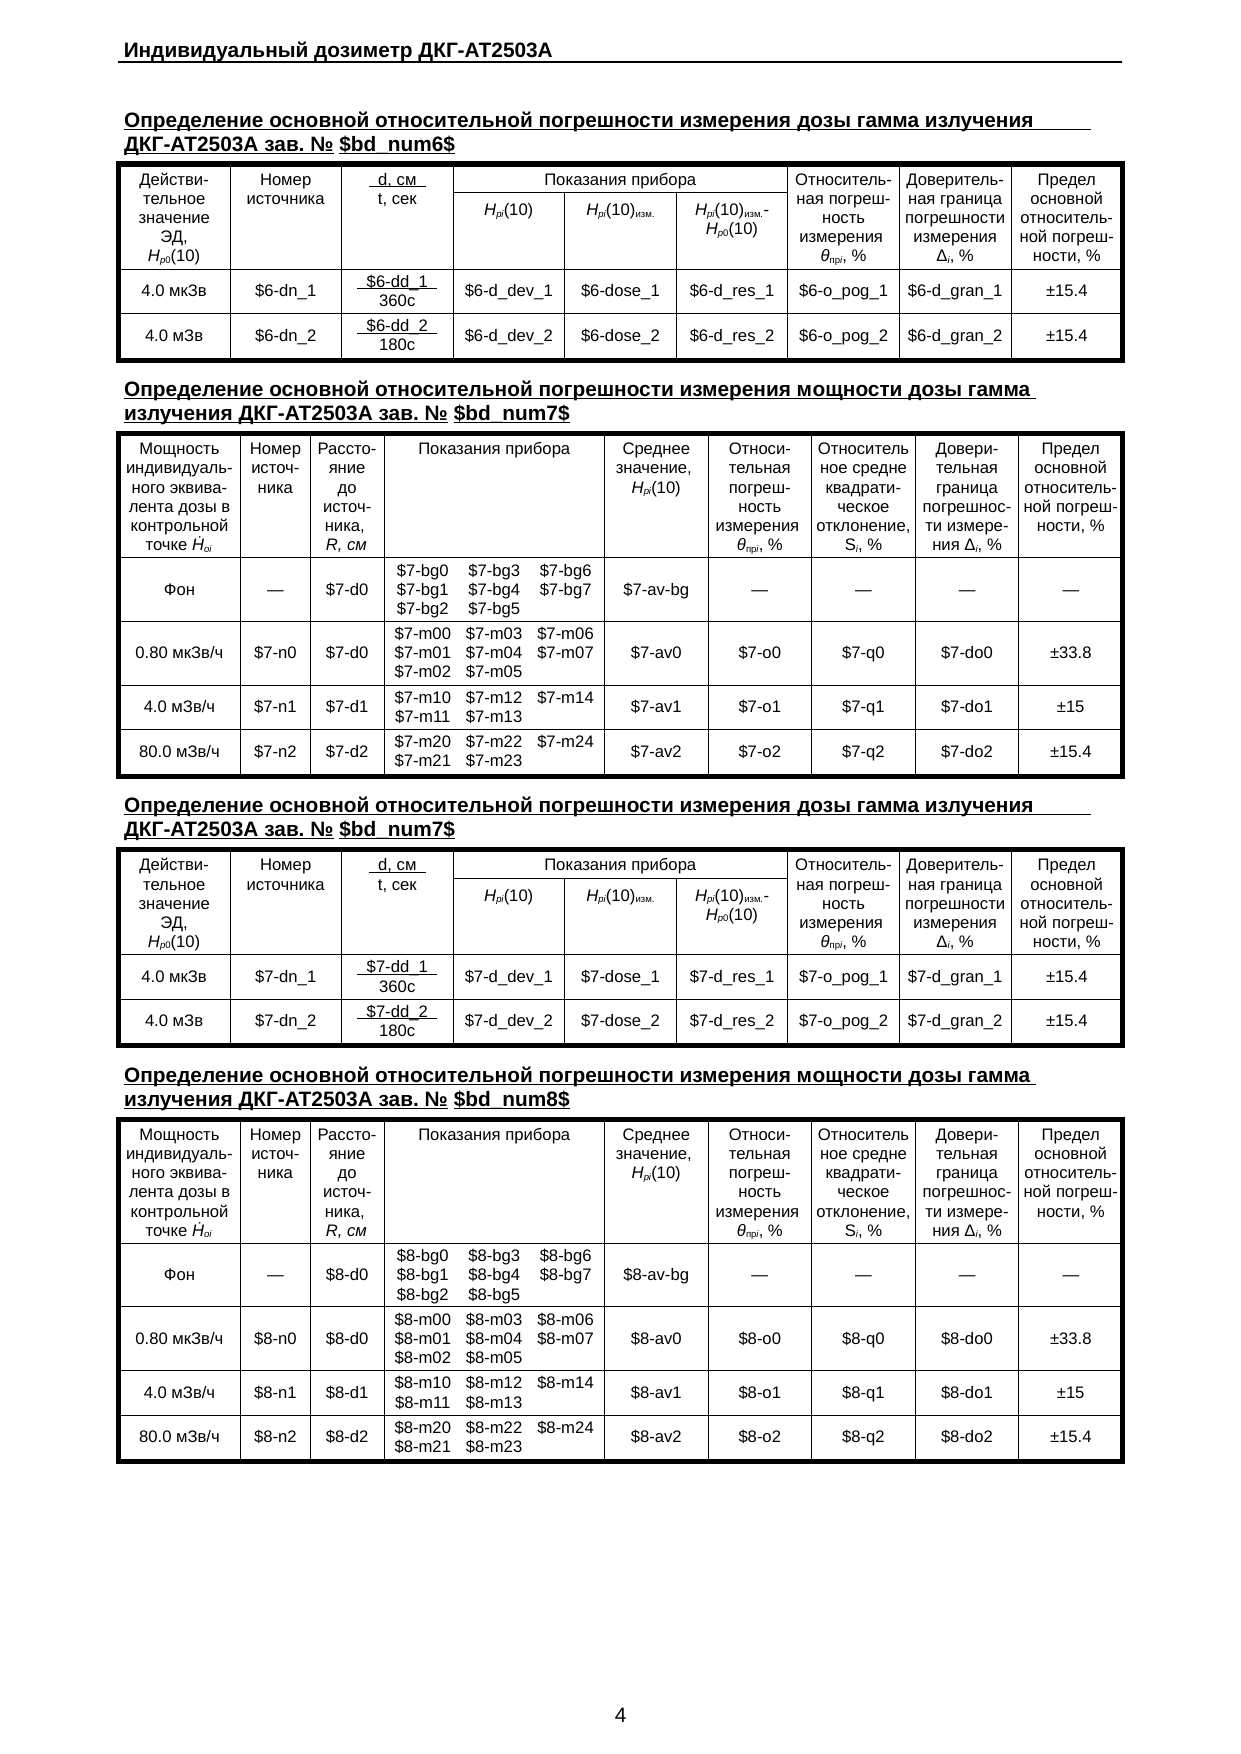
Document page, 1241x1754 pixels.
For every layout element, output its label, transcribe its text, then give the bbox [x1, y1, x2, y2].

table_cell Номер источника [231, 852, 341, 954]
table_cell $8-n1 [241, 1371, 310, 1414]
table_cell Довери-тельная граница погрешнос-ти измере-ния Δi, % [916, 436, 1018, 557]
table_cell $6-d_dev_2 [454, 314, 564, 357]
table_cell Рассто-яние до источ-ника, R, см [311, 436, 384, 557]
table_cell $7-d0 [311, 558, 384, 621]
table_cell Hpi(10)изм. [565, 879, 676, 954]
table_header Определение основной относительной погрешности измерения дозы гамма излучения ДКГ-АТ2503A зав. № $bd_num7$ [118, 779, 1122, 847]
table_cell $6-dose_2 [565, 314, 676, 357]
table_cell $7-dn_2 [231, 1000, 341, 1043]
table_cell Hpi(10)изм. [565, 193, 676, 268]
table_cell $6-dn_2 [231, 314, 341, 357]
table_cell $6-d_gran_1 [900, 270, 1011, 313]
table_header Определение основной относительной погрешности измерения мощности дозы гамма излучения ДКГ-АТ2503A зав. № $bd_num8$ [118, 1048, 1122, 1117]
table_cell $6-d_res_1 [677, 270, 787, 313]
table_cell $6-dd_1 360c [342, 270, 453, 313]
table_cell $8-bg0 $8-bg1 $8-bg2 $8-bg3 $8-bg4 $8-bg5 $8-bg6 $8-bg7 [385, 1244, 604, 1306]
table_cell $7-n2 [241, 730, 310, 773]
table_cell $8-q0 [812, 1307, 915, 1370]
table_cell Номер источ-ника [241, 436, 310, 557]
table_cell $7-d0 [311, 622, 384, 684]
table_cell $6-d_dev_1 [454, 270, 564, 313]
table_cell 80.0 мЗв/ч [121, 1416, 240, 1459]
table_cell $7-dd_1 360c [342, 955, 453, 998]
table_cell $8-av0 [605, 1307, 708, 1370]
table_cell $7-o_pog_2 [788, 1000, 899, 1043]
table_cell Относитель-ная погреш-ность измерения θпрi, % [788, 852, 899, 954]
table_cell $8-q1 [812, 1371, 915, 1414]
table_cell Фон [121, 1244, 240, 1306]
table_cell Относи-тельная погреш-ность измерения θпрi, % [709, 436, 811, 557]
table_cell 4.0 мЗв [121, 1000, 230, 1043]
table_cell — [1019, 1244, 1120, 1306]
table_cell ±15.4 [1012, 270, 1120, 313]
table_cell $7-do2 [916, 730, 1018, 773]
table_cell Показания прибора [454, 852, 787, 877]
table_cell $7-av-bg [605, 558, 708, 621]
table_cell $8-q2 [812, 1416, 915, 1459]
table_cell $7-av2 [605, 730, 708, 773]
table_cell Рассто-яние до источ-ника, R, см [311, 1122, 384, 1243]
table_cell — [709, 1244, 811, 1306]
table_cell $8-m00 $8-m01 $8-m02 $8-m03 $8-m04 $8-m05 $8-m06 $8-m07 [385, 1307, 604, 1370]
table_cell 4.0 мкЗв [121, 270, 230, 313]
table_cell 4.0 мЗв/ч [121, 1371, 240, 1414]
table_cell ±15.4 [1012, 314, 1120, 357]
table_cell ±15 [1019, 1371, 1120, 1414]
table_cell $7-do0 [916, 622, 1018, 684]
table_cell Действи-тельное значение ЭД, Hp0(10) [121, 852, 230, 954]
table_cell Довери-тельная граница погрешнос-ти измере-ния Δi, % [916, 1122, 1018, 1243]
table_cell Мощность индивидуаль-ного эквива-лента дозы в контрольной точке Ḣoi [121, 436, 240, 557]
table_cell $6-o_pog_1 [788, 270, 899, 313]
table_cell Предел основной относитель-ной погреш-ности, % [1019, 436, 1120, 557]
table_cell 0.80 мкЗв/ч [121, 622, 240, 684]
table_cell 4.0 мЗв/ч [121, 686, 240, 729]
table_cell $8-do2 [916, 1416, 1018, 1459]
table_cell d, см t, сек [342, 167, 453, 268]
table_cell $8-d1 [311, 1371, 384, 1414]
table_cell $7-m00 $7-m01 $7-m02 $7-m03 $7-m04 $7-m05 $7-m06 $7-m07 [385, 622, 604, 684]
table_header Определение основной относительной погрешности измерения мощности дозы гамма излучения ДКГ-АТ2503A зав. № $bd_num7$ [118, 363, 1122, 431]
table_cell $7-dose_2 [565, 1000, 676, 1043]
table_cell — [1019, 558, 1120, 621]
table_cell $7-o2 [709, 730, 811, 773]
table_cell $7-d_res_1 [677, 955, 787, 998]
table_cell Показания прибора [454, 167, 787, 192]
table_cell Среднее значение, Hpi(10) [605, 436, 708, 557]
table_cell $6-o_pog_2 [788, 314, 899, 357]
table_cell $7-d_gran_2 [900, 1000, 1011, 1043]
table_cell Hpi(10) [454, 879, 564, 954]
table_cell $8-d2 [311, 1416, 384, 1459]
table_cell $6-d_gran_2 [900, 314, 1011, 357]
table_cell $7-o_pog_1 [788, 955, 899, 998]
table_cell $8-do0 [916, 1307, 1018, 1370]
table_cell ±15 [1019, 686, 1120, 729]
table_cell d, см t, сек [342, 852, 453, 954]
table_cell — [241, 1244, 310, 1306]
table_cell $7-dd_2 180c [342, 1000, 453, 1043]
table_cell $8-av2 [605, 1416, 708, 1459]
table_cell $6-dn_1 [231, 270, 341, 313]
table_cell $7-o0 [709, 622, 811, 684]
table_cell $7-d_dev_2 [454, 1000, 564, 1043]
table_cell — [709, 558, 811, 621]
table_cell $8-n0 [241, 1307, 310, 1370]
table_cell 4.0 мкЗв [121, 955, 230, 998]
table_cell — [916, 558, 1018, 621]
table_cell ±15.4 [1012, 1000, 1120, 1043]
table_cell ±15.4 [1019, 730, 1120, 773]
table_cell $8-n2 [241, 1416, 310, 1459]
table_cell $7-q2 [812, 730, 915, 773]
table_cell $7-n1 [241, 686, 310, 729]
table_cell $6-d_res_2 [677, 314, 787, 357]
table_cell Относи-тельная погреш-ность измерения θпрi, % [709, 1122, 811, 1243]
table_cell $8-m20 $8-m21 $8-m22 $8-m23 $8-m24 [385, 1416, 604, 1459]
table_cell $8-av-bg [605, 1244, 708, 1306]
table_cell Относитель-ная погреш-ность измерения θпрi, % [788, 167, 899, 268]
table_cell Показания прибора [385, 436, 604, 557]
table_cell $8-av1 [605, 1371, 708, 1414]
table_cell $7-do1 [916, 686, 1018, 729]
table_cell $7-q0 [812, 622, 915, 684]
table_cell $8-o0 [709, 1307, 811, 1370]
table_cell $6-dose_1 [565, 270, 676, 313]
table_cell $8-o2 [709, 1416, 811, 1459]
table_cell $7-n0 [241, 622, 310, 684]
table_cell — [241, 558, 310, 621]
table_cell — [812, 1244, 915, 1306]
table_cell — [916, 1244, 1018, 1306]
table_cell $8-m10 $8-m11 $8-m12 $8-m13 $8-m14 [385, 1371, 604, 1414]
table_cell ±33.8 [1019, 1307, 1120, 1370]
table_cell $6-dd_2 180c [342, 314, 453, 357]
table_cell ±33.8 [1019, 622, 1120, 684]
table_cell $7-d_dev_1 [454, 955, 564, 998]
table_cell $7-d2 [311, 730, 384, 773]
table_cell $7-q1 [812, 686, 915, 729]
table_cell $7-m20 $7-m21 $7-m22 $7-m23 $7-m24 [385, 730, 604, 773]
table_cell $8-do1 [916, 1371, 1018, 1414]
table_cell $7-bg0 $7-bg1 $7-bg2 $7-bg3 $7-bg4 $7-bg5 $7-bg6 $7-bg7 [385, 558, 604, 621]
table_cell Относительное средне квадрати-ческое отклонение, Si, % [812, 436, 915, 557]
table_cell Действи-тельное значение ЭД, Hp0(10) [121, 167, 230, 268]
table_cell 80.0 мЗв/ч [121, 730, 240, 773]
table_cell Hpi(10) [454, 193, 564, 268]
table_cell 0.80 мкЗв/ч [121, 1307, 240, 1370]
table_cell Hpi(10)изм.-Hp0(10) [677, 193, 787, 268]
table_cell — [812, 558, 915, 621]
table_cell $7-o1 [709, 686, 811, 729]
table_cell Мощность индивидуаль-ного эквива-лента дозы в контрольной точке Ḣoi [121, 1122, 240, 1243]
table_cell $7-d_res_2 [677, 1000, 787, 1043]
table_cell Предел основной относитель-ной погреш-ности, % [1019, 1122, 1120, 1243]
table_cell Показания прибора [385, 1122, 604, 1243]
table_cell Относительное средне квадрати-ческое отклонение, Si, % [812, 1122, 915, 1243]
table_cell Hpi(10)изм.-Hp0(10) [677, 879, 787, 954]
table_cell Номер источ-ника [241, 1122, 310, 1243]
table_cell Фон [121, 558, 240, 621]
table_cell Предел основной относитель-ной погреш-ности, % [1012, 167, 1120, 268]
table_cell $7-m10 $7-m11 $7-m12 $7-m13 $7-m14 [385, 686, 604, 729]
table_cell $7-dose_1 [565, 955, 676, 998]
table_cell $8-o1 [709, 1371, 811, 1414]
table_cell $7-d1 [311, 686, 384, 729]
table_cell $7-d_gran_1 [900, 955, 1011, 998]
table_cell ±15.4 [1019, 1416, 1120, 1459]
table_cell $8-d0 [311, 1244, 384, 1306]
table_cell Доверитель-ная граница погрешности измерения Δi, % [900, 167, 1011, 268]
table_cell Доверитель-ная граница погрешности измерения Δi, % [900, 852, 1011, 954]
table_cell $8-d0 [311, 1307, 384, 1370]
table_cell $7-av1 [605, 686, 708, 729]
table_cell $7-av0 [605, 622, 708, 684]
table_header Определение основной относительной погрешности измерения дозы гамма излучения ДКГ-АТ2503A зав. № $bd_num6$ [118, 93, 1122, 161]
table_cell 4.0 мЗв [121, 314, 230, 357]
table_cell Номер источника [231, 167, 341, 268]
table_cell ±15.4 [1012, 955, 1120, 998]
table_cell Среднее значение, Hpi(10) [605, 1122, 708, 1243]
table_cell Предел основной относитель-ной погреш-ности, % [1012, 852, 1120, 954]
table_cell $7-dn_1 [231, 955, 341, 998]
